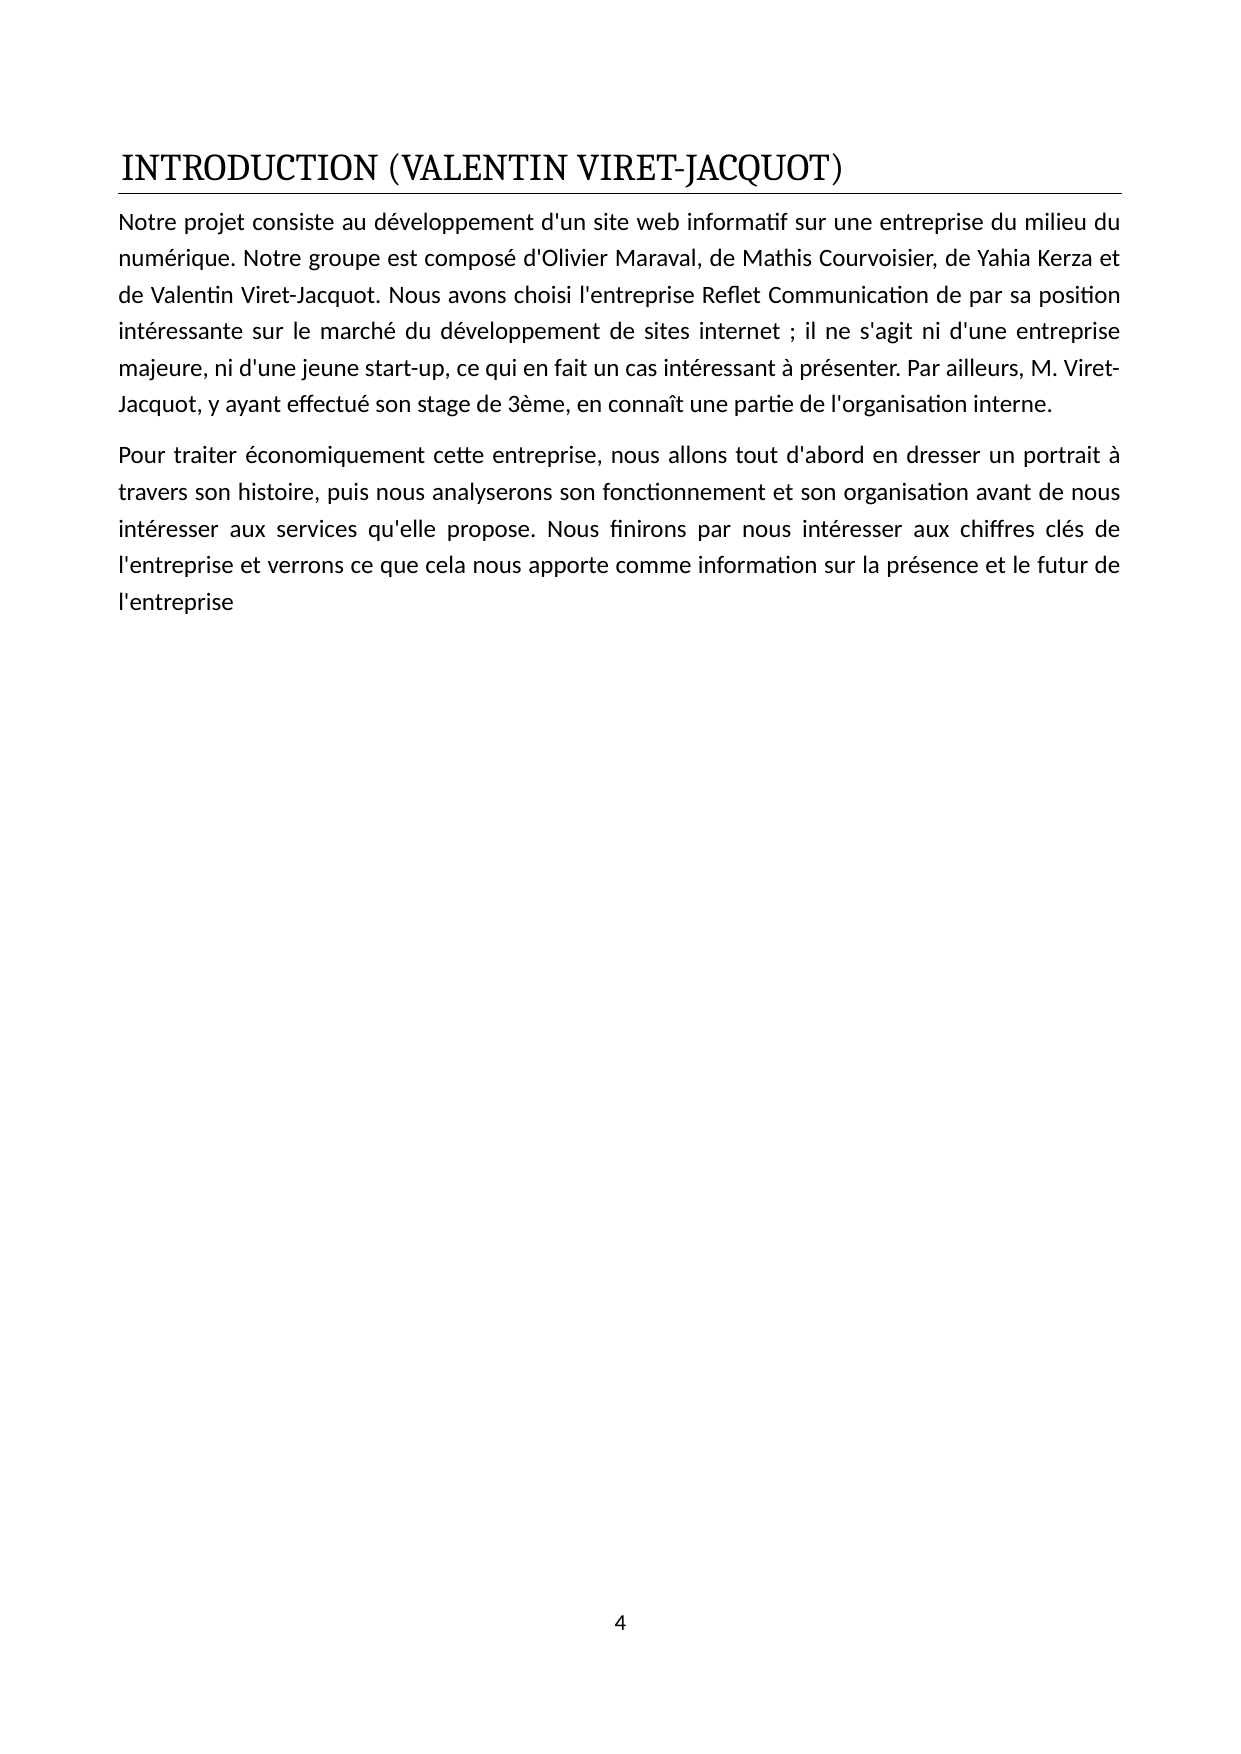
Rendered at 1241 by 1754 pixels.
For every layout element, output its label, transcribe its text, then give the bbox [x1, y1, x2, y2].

text Pour traiter économiquement cette entreprise, nous allons tout d'abord en dresser un portrait à travers son histoire, puis nous analyserons son fonctionnement et son organisation avant de nous intéresser aux services qu'elle propose. Nous finirons par nous intéresser aux chiffres clés de l'entreprise et verrons ce que cela nous apporte comme information sur la présence et le futur de l'entreprise [118, 439, 1122, 616]
text Notre projet consiste au développement d'un site web informatif sur une entreprise du milieu du numérique. Notre groupe est composé d'Olivier Maraval, de Mathis Courvoisier, de Yahia Kerza et de Valentin Viret-Jacquot. Nous avons choisi l'entreprise Reflet Communication de par sa position intéressante sur le marché du développement de sites internet ; il ne s'agit ni d'une entreprise majeure, ni d'une jeune start-up, ce qui en fait un cas intéressant à présenter. Par ailleurs, M. Viret-Jacquot, y ayant effectué son stage de 3ème, en connaît une partie de l'organisation interne. [118, 206, 1122, 419]
subtitle Introduction (Valentin VIRET-JACQUOT) [118, 143, 1122, 193]
